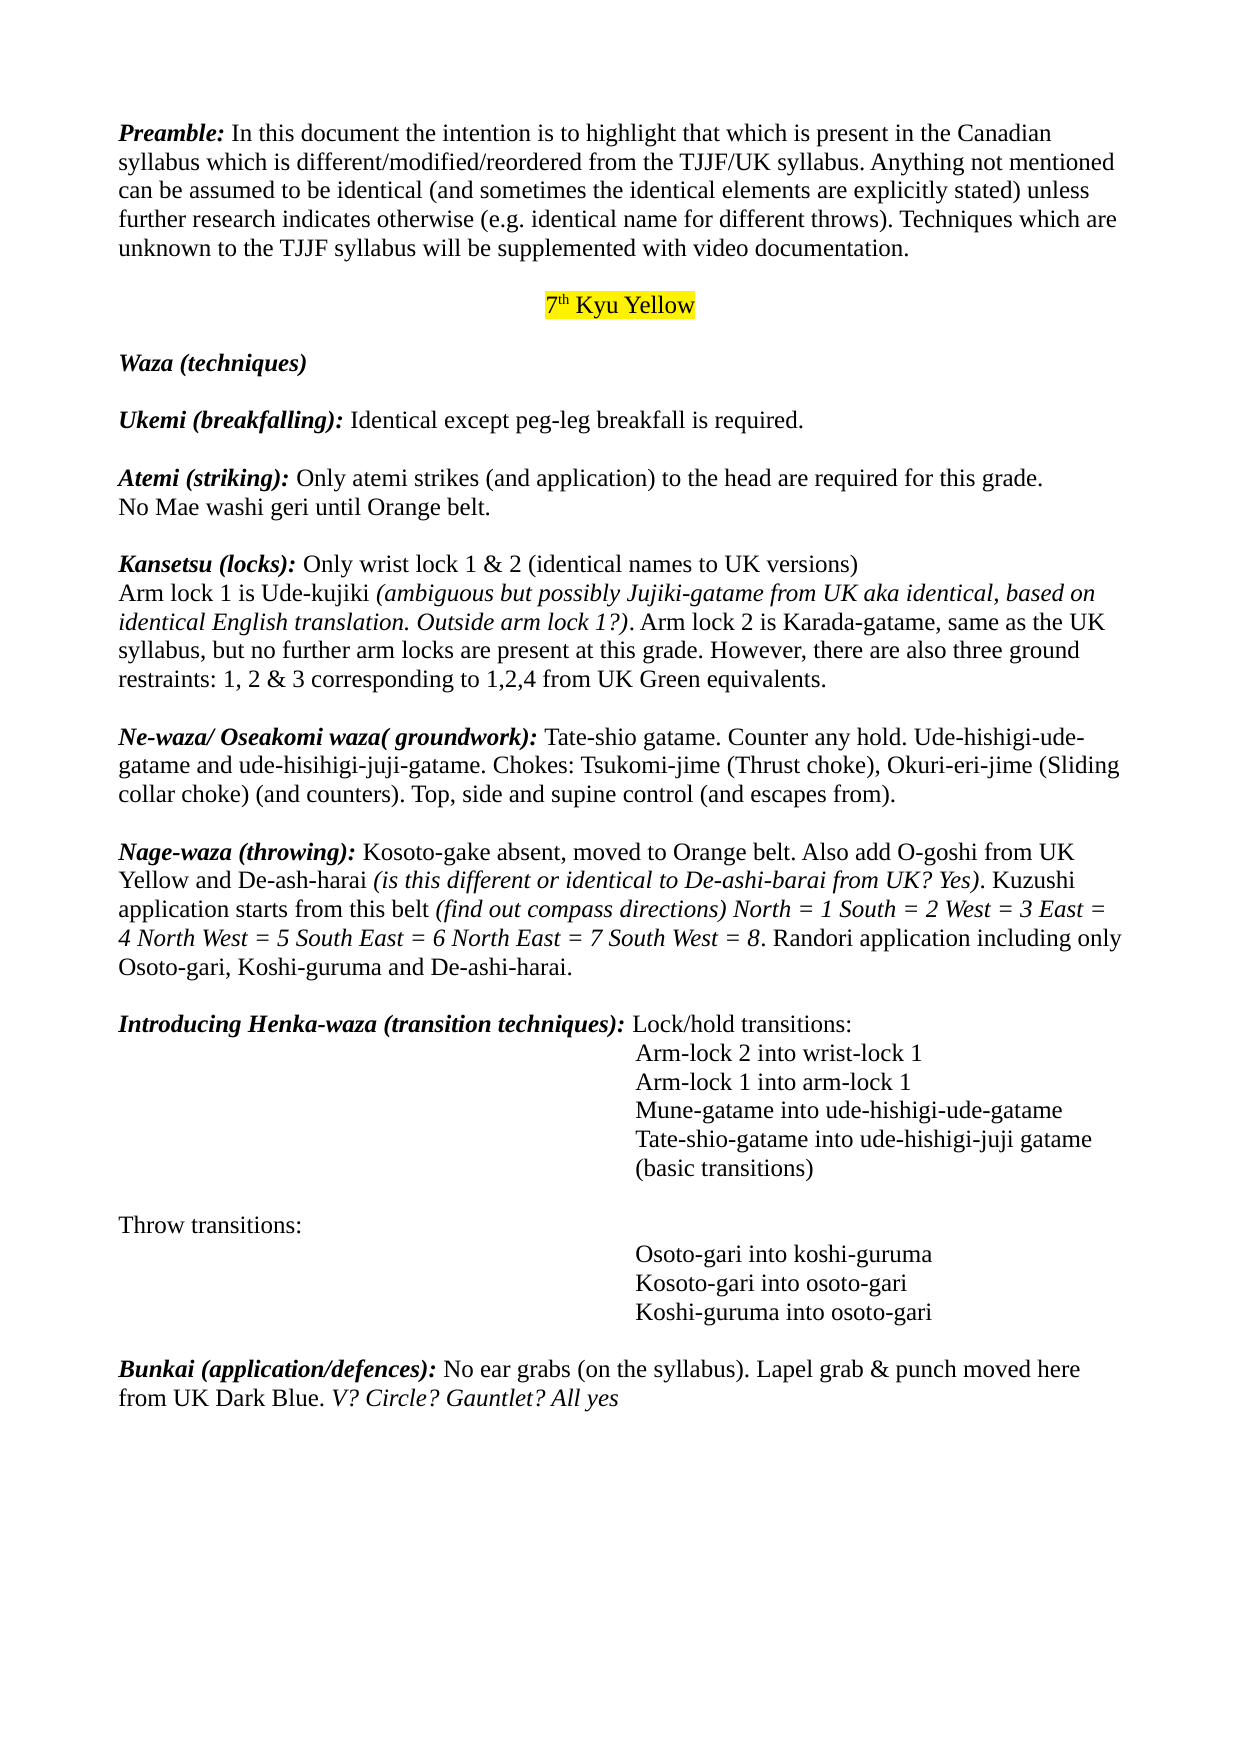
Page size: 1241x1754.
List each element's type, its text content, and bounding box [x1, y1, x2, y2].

text Preamble: In this document the intention is to highlight that which is present in the Canadian syllabus which is different/modified/reordered from the TJJF/UK syllabus. Anything not mentioned can be assumed to be identical (and sometimes the identical elements are explicitly stated) unless further research indicates otherwise (e.g. identical name for different throws). Techniques which are unknown to the TJJF syllabus will be supplemented with video documentation. [118, 118, 1122, 262]
text Arm-lock 2 into wrist-lock 1 [118, 1038, 1122, 1067]
text (basic transitions) [118, 1153, 1122, 1182]
text Atemi (striking): Only atemi strikes (and application) to the head are required for this grade. [118, 463, 1122, 492]
text Kansetsu (locks): Only wrist lock 1 & 2 (identical names to UK versions) [118, 549, 1122, 578]
text Bunkai (application/defences): No ear grabs (on the syllabus). Lapel grab & punch moved here from UK Dark Blue. V? Circle? Gauntlet? All yes [118, 1354, 1122, 1412]
text Nage-waza (throwing): Kosoto-gake absent, moved to Orange belt. Also add O-goshi from UK Yellow and De-ash-harai (is this different or identical to De-ashi-barai from UK? Yes). Kuzushi application starts from this belt (find out compass directions) North = 1 South = 2 West = 3 East = 4 North West = 5 South East = 6 North East = 7 South West = 8. Randori application including only Osoto-gari, Koshi-guruma and De-ashi-harai. [118, 837, 1122, 981]
text Ne-waza/ Oseakomi waza( groundwork): Tate-shio gatame. Counter any hold. Ude-hishigi-ude-gatame and ude-hisihigi-juji-gatame. Chokes: Tsukomi-jime (Thrust choke), Okuri-eri-jime (Sliding collar choke) (and counters). Top, side and supine control (and escapes from). [118, 722, 1122, 808]
text Introducing Henka-waza (transition techniques): Lock/hold transitions: [118, 1009, 1122, 1038]
text Kosoto-gari into osoto-gari [118, 1268, 1122, 1297]
text Arm-lock 1 into arm-lock 1 [118, 1067, 1122, 1096]
text Waza (techniques) [118, 348, 1122, 377]
text Osoto-gari into koshi-guruma [118, 1239, 1122, 1268]
text Arm lock 1 is Ude-kujiki (ambiguous but possibly Jujiki-gatame from UK aka identical, based on identical English translation. Outside arm lock 1?). Arm lock 2 is Karada-gatame, same as the UK syllabus, but no further arm locks are present at this grade. However, there are also three ground restraints: 1, 2 & 3 corresponding to 1,2,4 from UK Green equivalents. [118, 578, 1122, 693]
text Throw transitions: [118, 1211, 1122, 1239]
text No Mae washi geri until Orange belt. [118, 492, 1122, 521]
text 7th Kyu Yellow [118, 291, 1122, 319]
text Tate-shio-gatame into ude-hishigi-juji gatame [118, 1124, 1122, 1153]
text Koshi-guruma into osoto-gari [118, 1297, 1122, 1326]
text Mune-gatame into ude-hishigi-ude-gatame [118, 1096, 1122, 1124]
text Ukemi (breakfalling): Identical except peg-leg breakfall is required. [118, 406, 1122, 434]
